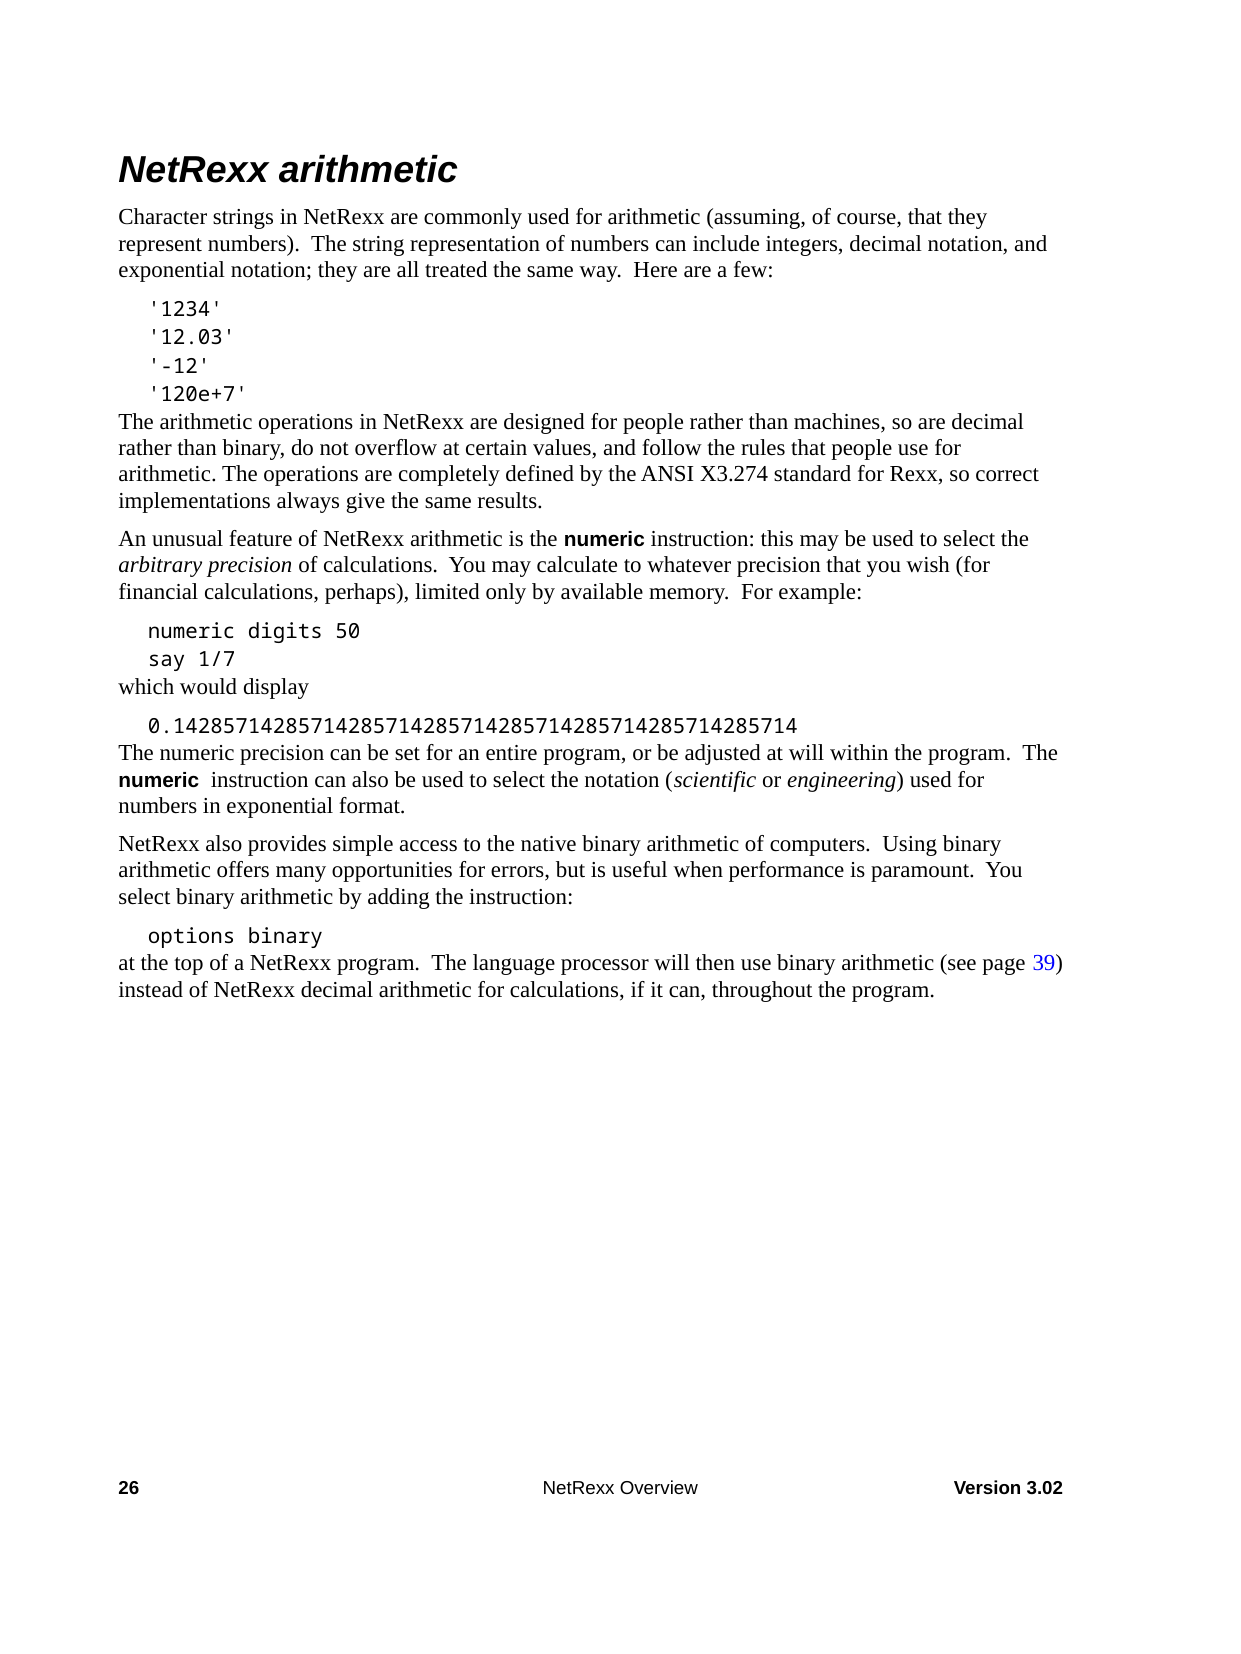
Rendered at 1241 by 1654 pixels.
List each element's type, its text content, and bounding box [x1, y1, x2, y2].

text '1234' '12.03' '-12' '120e+7' [148, 294, 1063, 408]
text at the top of a NetRexx program. The language processor will then use binary arithmetic (see page 37) instead of NetRexx decimal arithmetic for calculations, if it can, throughout the program. [118, 949, 1063, 1002]
text The numeric precision can be set for an entire program, or be adjusted at will within the program. The numeric instruction can also be used to select the notation (scientific or engineering) used for numbers in exponential format. [118, 739, 1063, 818]
text 0.14285714285714285714285714285714285714285714285714 [148, 711, 1063, 739]
text NetRexx also provides simple access to the native binary arithmetic of computers. Using binary arithmetic offers many opportunities for errors, but is useful when performance is paramount. You select binary arithmetic by adding the instruction: [118, 830, 1063, 909]
text numeric digits 50 say 1/7 [148, 616, 1063, 673]
subtitle NetRexx arithmetic [118, 148, 1063, 191]
text The arithmetic operations in NetRexx are designed for people rather than machines, so are decimal rather than binary, do not overflow at certain values, and follow the rules that people use for arithmetic. The operations are completely defined by the ANSI X3.274 standard for Rexx, so correct implementations always give the same results. [118, 408, 1063, 513]
text Character strings in NetRexx are commonly used for arithmetic (assuming, of course, that they represent numbers). The string representation of numbers can include integers, decimal notation, and exponential notation; they are all treated the same way. Here are a few: [118, 203, 1063, 282]
text which would display [118, 673, 1063, 699]
text options binary [148, 921, 1063, 949]
text An unusual feature of NetRexx arithmetic is the numeric instruction: this may be used to select the arbitrary precision of calculations. You may calculate to whatever precision that you wish (for financial calculations, perhaps), limited only by available memory. For example: [118, 525, 1063, 604]
